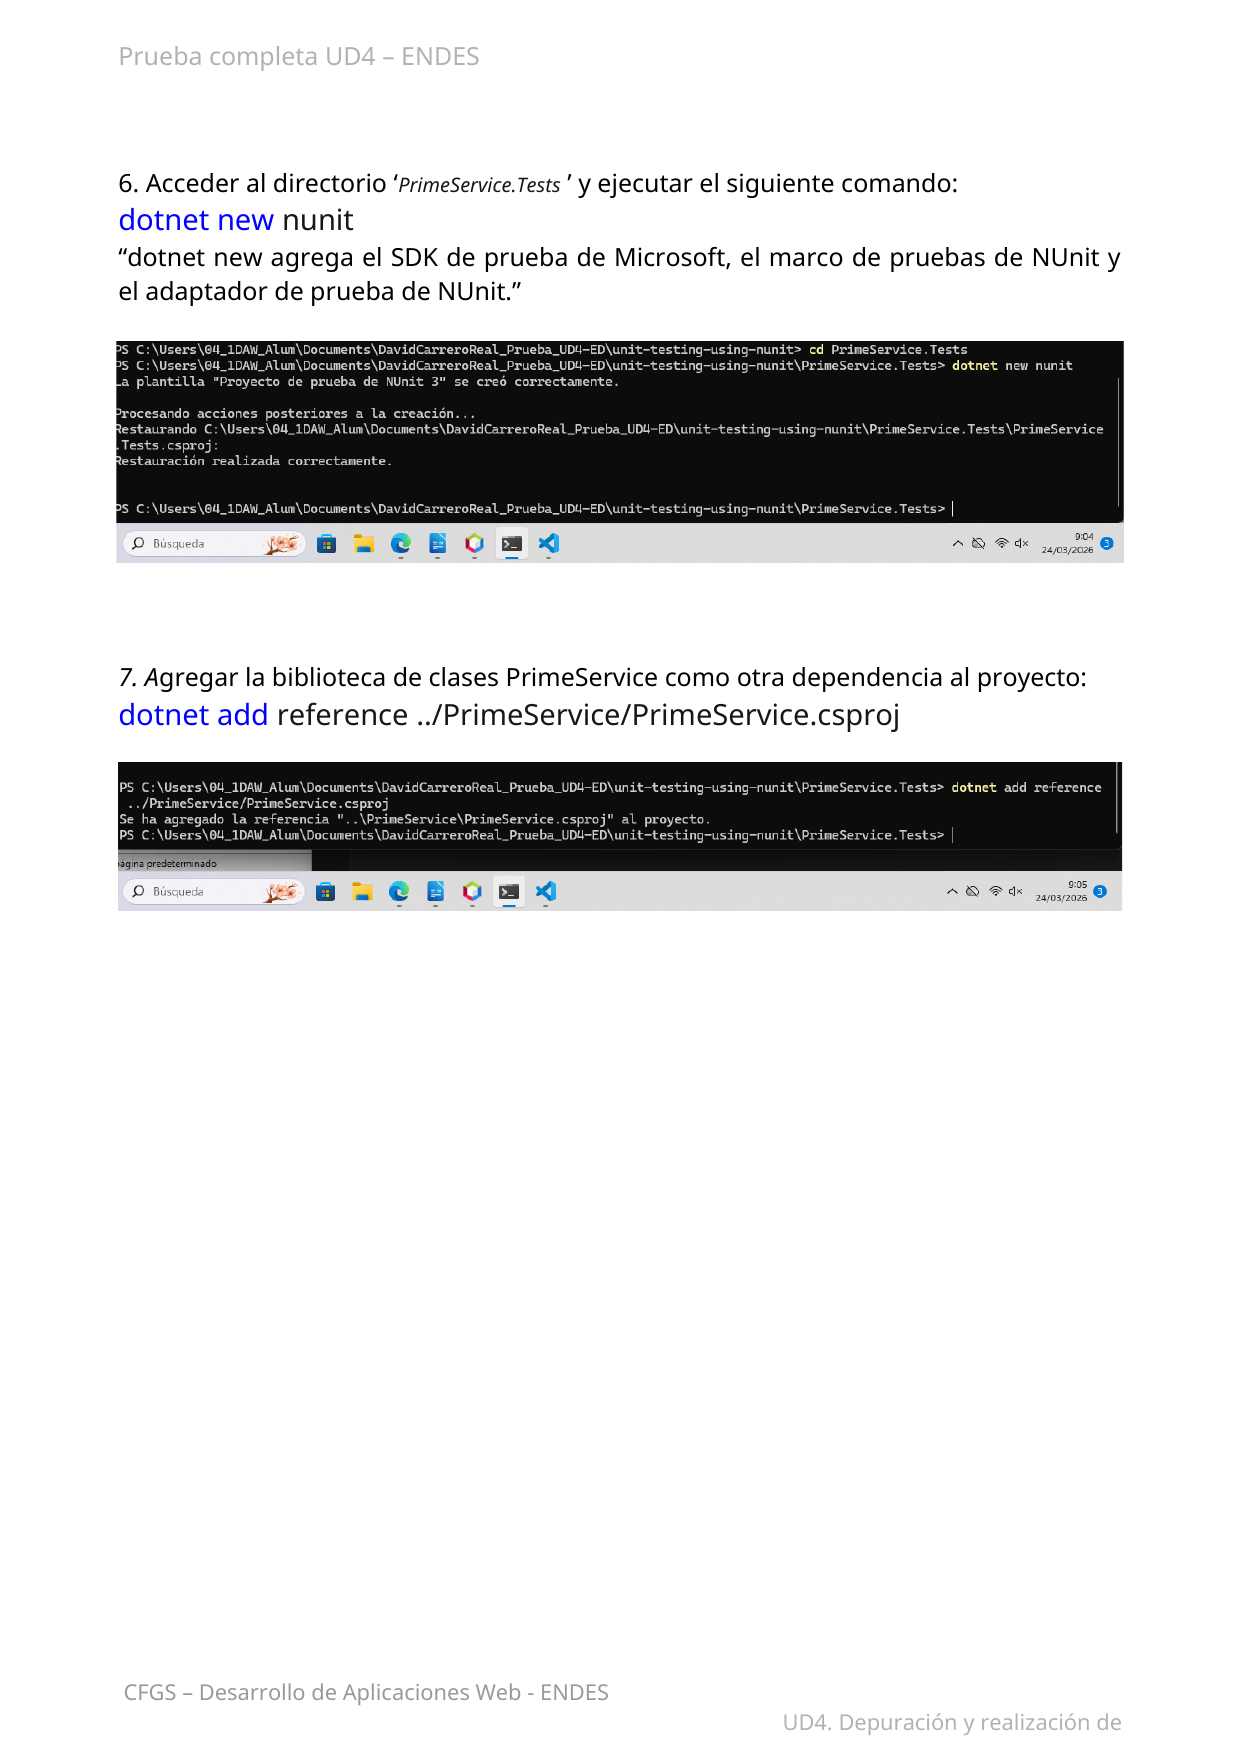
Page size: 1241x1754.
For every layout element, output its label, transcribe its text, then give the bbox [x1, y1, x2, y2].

picture [118, 762, 1123, 911]
text 7. Agregar la biblioteca de clases PrimeService como otra dependencia al proyecto: [118, 660, 1122, 694]
picture [116, 341, 1124, 563]
text 6. Acceder al directorio ‘PrimeService.Tests ’ y ejecutar el siguiente comando: [118, 166, 1122, 199]
text dotnet new nunit [118, 199, 1122, 239]
text “dotnet new agrega el SDK de prueba de Microsoft, el marco de pruebas de NUnit y el adaptador de prueba de NUnit.” [118, 239, 1122, 307]
text dotnet add reference ../PrimeService/PrimeService.csproj [118, 694, 1122, 733]
